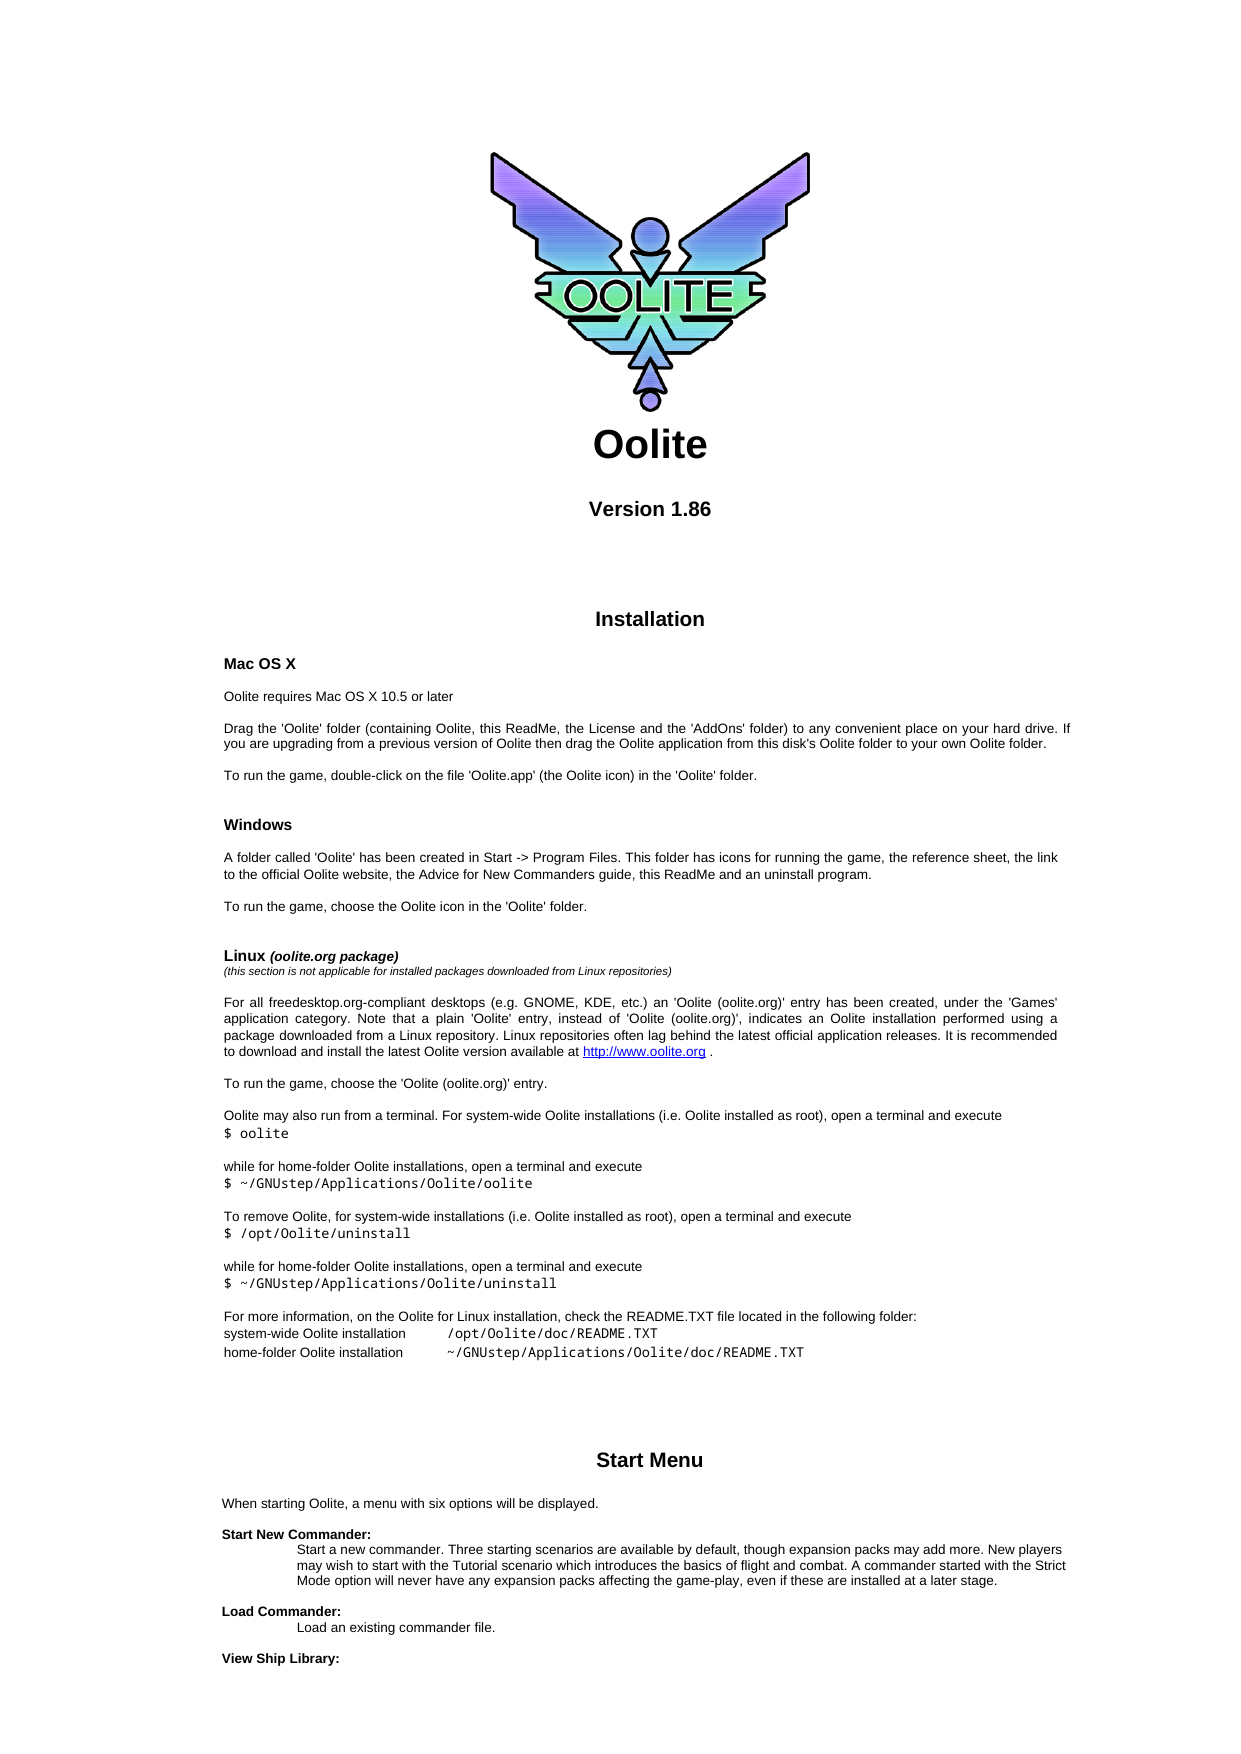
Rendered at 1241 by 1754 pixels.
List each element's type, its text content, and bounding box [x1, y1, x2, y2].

text Oolite requires Mac OS X 10.5 or later [224, 689, 1078, 704]
text A folder called 'Oolite' has been created in Start -> Program Files. This folder has icons for running the game, the reference sheet, the link to the official Oolite website, the Advice for New Commanders guide, this ReadMe and an uninstall program. [224, 850, 1059, 882]
text Oolite [222, 421, 1078, 468]
text Load an existing commander file. [297, 1619, 1078, 1635]
text $ ~/GNUstep/Applications/Oolite/uninstall [224, 1274, 1078, 1293]
text Mac OS X [224, 654, 1078, 672]
text To remove Oolite, for system-wide installations (i.e. Oolite installed as root), open a terminal and execute [224, 1208, 1078, 1224]
text Windows [224, 816, 1078, 834]
text Drag the 'Oolite' folder (containing Oolite, this ReadMe, the License and the 'AddOns' folder) to any convenient place on your hard drive. If you are upgrading from a previous version of Oolite then drag the Oolite application from this disk's Oolite folder to your own Oolite folder. [224, 721, 1072, 752]
text Start a new commander. Three starting scenarios are available by default, though expansion packs may add more. New players may wish to start with the Tutorial scenario which introduces the basics of flight and combat. A commander started with the Strict Mode option will never have any expansion packs affecting the game-play, even if these are installed at a later stage. [297, 1542, 1078, 1588]
text while for home-folder Oolite installations, open a terminal and execute [224, 1259, 1078, 1274]
text View Ship Library: [222, 1651, 1078, 1666]
text Version 1.86 [222, 496, 1078, 520]
text When starting Oolite, a menu with six options will be displayed. [222, 1495, 1078, 1511]
text $ /opt/Oolite/uninstall [224, 1224, 1078, 1242]
text Start Menu [222, 1447, 1078, 1471]
text For more information, on the Oolite for Linux installation, check the README.TXT file located in the following folder: [224, 1309, 1078, 1324]
text $ oolite [224, 1123, 1078, 1142]
text Linux (oolite.org package) [224, 947, 1078, 965]
text system-wide Oolite installation /opt/Oolite/doc/README.TXT [224, 1324, 1078, 1343]
text To run the game, choose the Oolite icon in the 'Oolite' folder. [224, 899, 1078, 914]
text Installation [222, 607, 1078, 631]
text To run the game, choose the 'Oolite (oolite.org)' entry. [224, 1076, 1078, 1092]
text Start New Commander: [222, 1526, 1078, 1542]
text home-folder Oolite installation ~/GNUstep/Applications/Oolite/doc/README.TXT [224, 1343, 1078, 1361]
text Oolite may also run from a terminal. For system-wide Oolite installations (i.e. Oolite installed as root), open a terminal and execute [224, 1108, 1078, 1123]
text For all freedesktop.org-compliant desktops (e.g. GNOME, KDE, etc.) an 'Oolite (oolite.org)' entry has been created, under the 'Games' application category. Note that a plain 'Oolite' entry, instead of 'Oolite (oolite.org)', indicates an Oolite installation performed using a package downloaded from a Linux repository. Linux repositories often lag behind the latest official application releases. It is recommended to download and install the latest Oolite version available at http://www.oolite.org . [224, 995, 1059, 1059]
text To run the game, double-click on the file 'Oolite.app' (the Oolite icon) in the 'Oolite' folder. [224, 768, 1078, 783]
picture [468, 97, 832, 461]
text (this section is not applicable for installed packages downloaded from Linux repositories) [224, 965, 1059, 978]
text Load Commander: [222, 1604, 1078, 1619]
text while for home-folder Oolite installations, open a terminal and execute [224, 1158, 1078, 1174]
text $ ~/GNUstep/Applications/Oolite/oolite [224, 1174, 1078, 1192]
